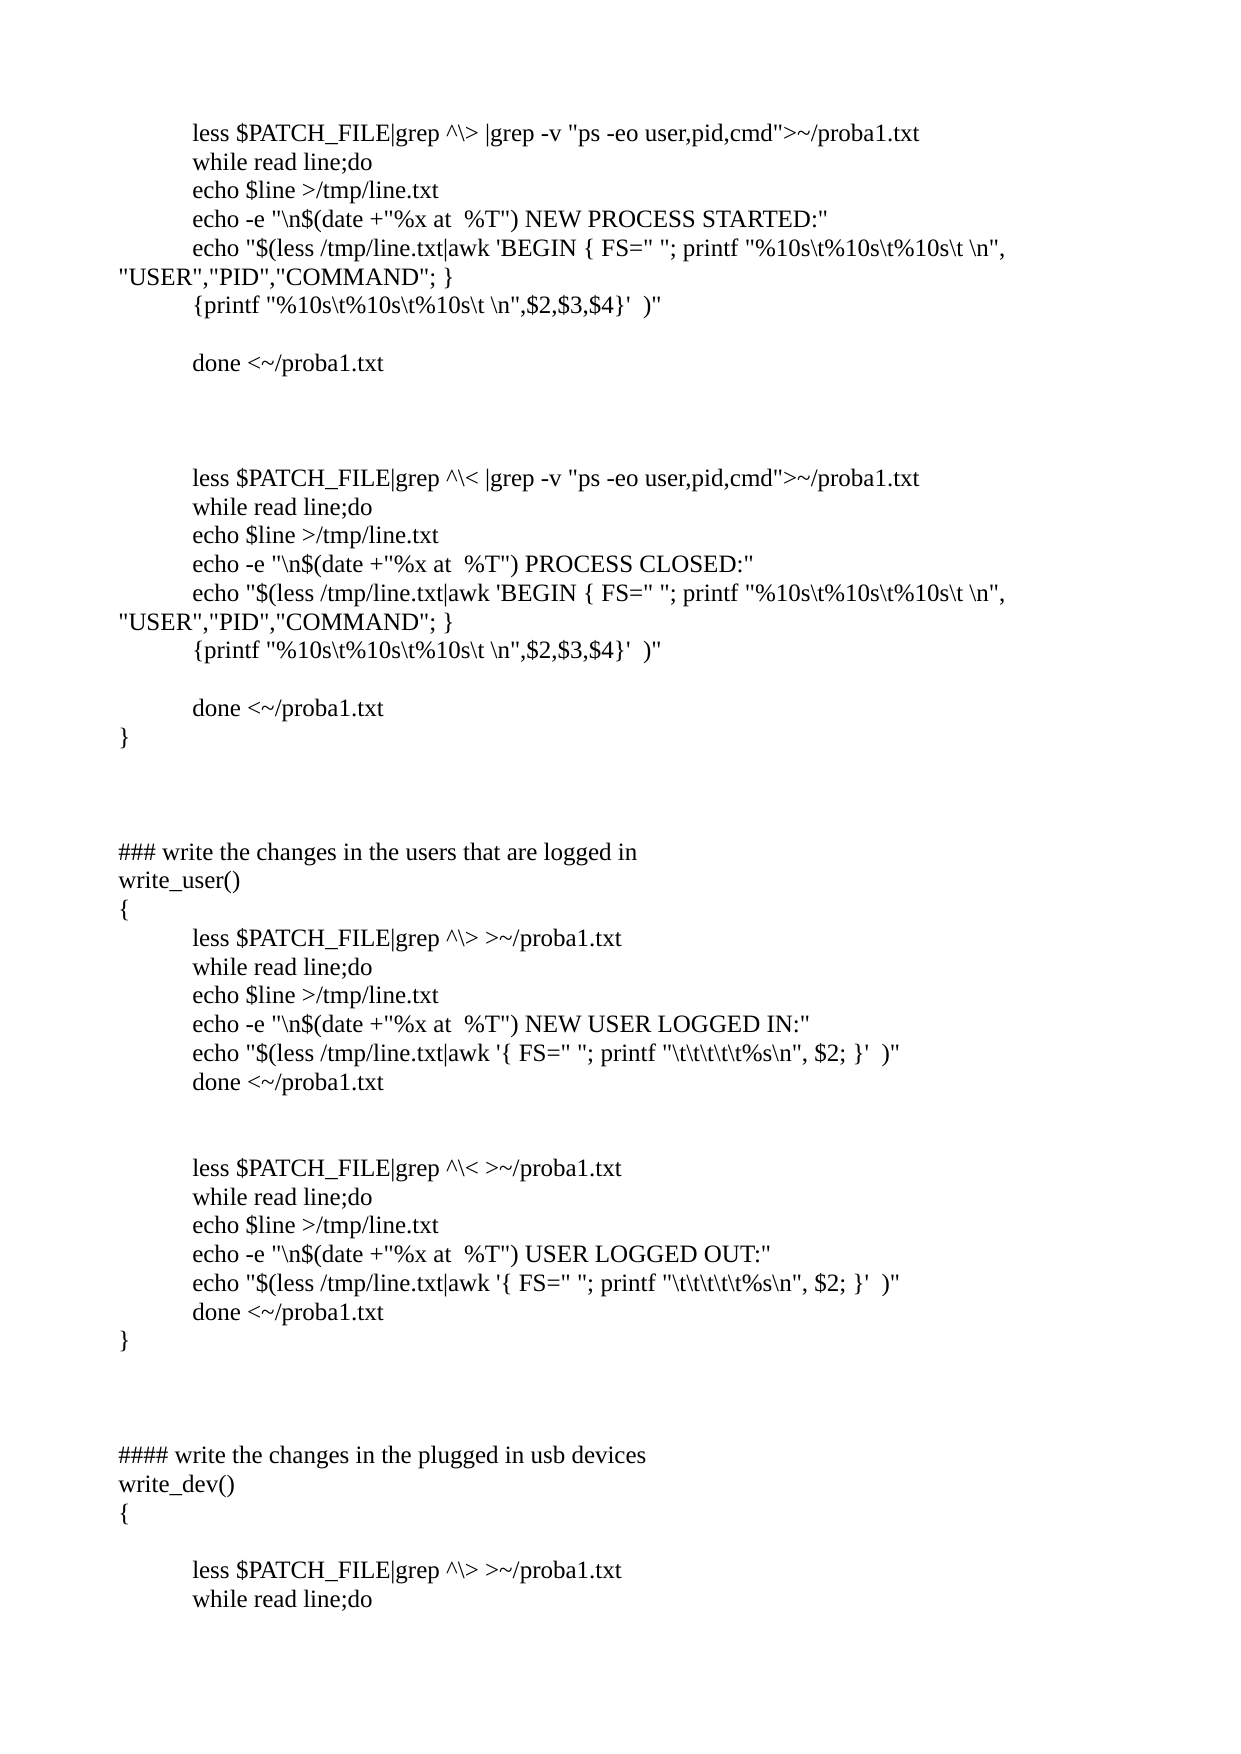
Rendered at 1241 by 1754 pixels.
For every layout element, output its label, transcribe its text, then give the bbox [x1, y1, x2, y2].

text echo "$(less /tmp/line.txt|awk 'BEGIN { FS=" "; printf "%10s\t%10s\t%10s\t \n", "USER","PID","COMMAND"; } [118, 233, 1122, 291]
text echo $line >/tmp/line.txt [118, 521, 1122, 549]
text echo "$(less /tmp/line.txt|awk 'BEGIN { FS=" "; printf "%10s\t%10s\t%10s\t \n", "USER","PID","COMMAND"; } [118, 578, 1122, 636]
text write_dev() [118, 1469, 1122, 1498]
text { [118, 1498, 1122, 1527]
text less $PATCH_FILE|grep ^\> |grep -v "ps -eo user,pid,cmd">~/proba1.txt [118, 118, 1122, 147]
text less $PATCH_FILE|grep ^\< |grep -v "ps -eo user,pid,cmd">~/proba1.txt [118, 463, 1122, 492]
text ### write the changes in the users that are logged in [118, 837, 1122, 866]
text echo -e "\n$(date +"%x at %T") NEW USER LOGGED IN:" [118, 1009, 1122, 1038]
text done <~/proba1.txt [118, 1067, 1122, 1096]
text echo -e "\n$(date +"%x at %T") NEW PROCESS STARTED:" [118, 204, 1122, 233]
text echo -e "\n$(date +"%x at %T") USER LOGGED OUT:" [118, 1239, 1122, 1268]
text done <~/proba1.txt [118, 693, 1122, 722]
text echo $line >/tmp/line.txt [118, 1211, 1122, 1239]
text less $PATCH_FILE|grep ^\< >~/proba1.txt [118, 1153, 1122, 1182]
text done <~/proba1.txt [118, 1297, 1122, 1326]
text #### write the changes in the plugged in usb devices [118, 1441, 1122, 1469]
text echo "$(less /tmp/line.txt|awk '{ FS=" "; printf "\t\t\t\t\t%s\n", $2; }' )" [118, 1268, 1122, 1297]
text echo $line >/tmp/line.txt [118, 176, 1122, 204]
text while read line;do [118, 147, 1122, 176]
text less $PATCH_FILE|grep ^\> >~/proba1.txt [118, 923, 1122, 952]
text while read line;do [118, 1182, 1122, 1211]
text {printf "%10s\t%10s\t%10s\t \n",$2,$3,$4}' )" [118, 291, 1122, 319]
text while read line;do [118, 1584, 1122, 1613]
text { [118, 894, 1122, 923]
text } [118, 1326, 1122, 1354]
text while read line;do [118, 952, 1122, 981]
text echo "$(less /tmp/line.txt|awk '{ FS=" "; printf "\t\t\t\t\t%s\n", $2; }' )" [118, 1038, 1122, 1067]
text while read line;do [118, 492, 1122, 521]
text done <~/proba1.txt [118, 348, 1122, 377]
text write_user() [118, 866, 1122, 894]
text echo $line >/tmp/line.txt [118, 981, 1122, 1009]
text echo -e "\n$(date +"%x at %T") PROCESS CLOSED:" [118, 549, 1122, 578]
text } [118, 722, 1122, 751]
text less $PATCH_FILE|grep ^\> >~/proba1.txt [118, 1556, 1122, 1584]
text {printf "%10s\t%10s\t%10s\t \n",$2,$3,$4}' )" [118, 636, 1122, 664]
